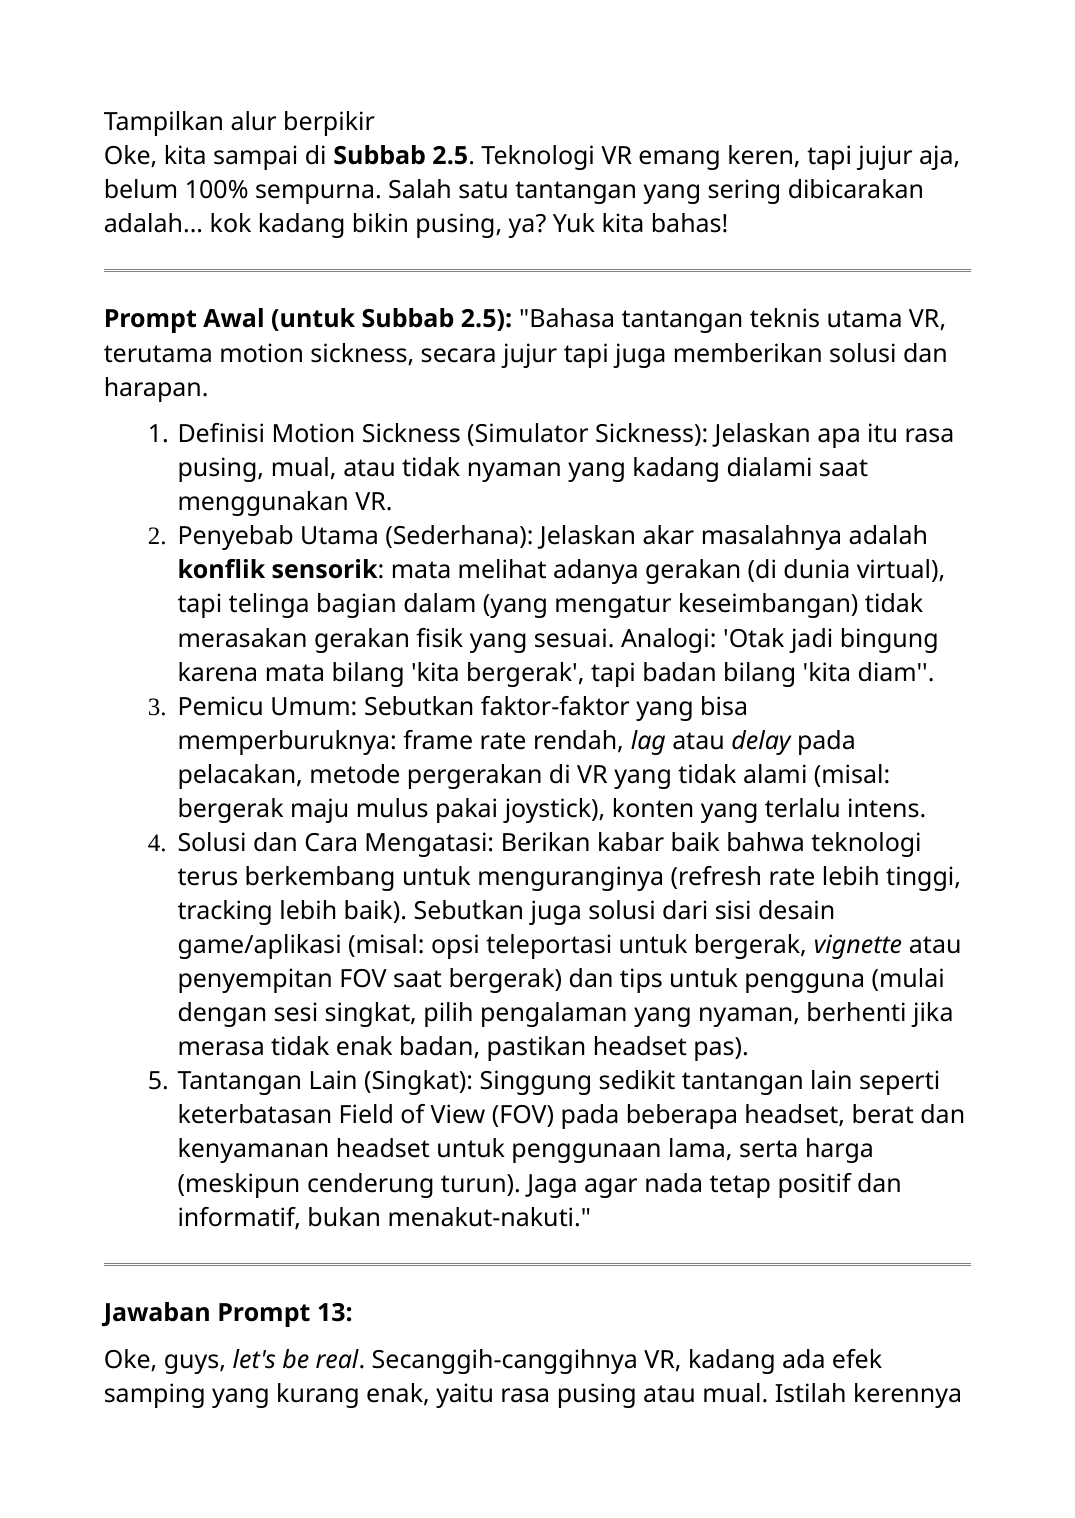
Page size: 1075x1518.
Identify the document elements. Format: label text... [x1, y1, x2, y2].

text Prompt Awal (untuk Subbab 2.5): "Bahasa tantangan teknis utama VR, terutama motion sickness, secara jujur tapi juga memberikan solusi dan harapan. [103, 301, 971, 403]
list Pemicu Umum: Sebutkan faktor-faktor yang bisa memperburuknya: frame rate rendah, lag atau delay pada pelacakan, metode pergerakan di VR yang tidak alami (misal: bergerak maju mulus pakai joystick), konten yang terlalu intens. [148, 688, 971, 824]
text Oke, kita sampai di Subbab 2.5. Teknologi VR emang keren, tapi jujur aja, belum 100% sempurna. Salah satu tantangan yang sering dibicarakan adalah... kok kadang bikin pusing, ya? Yuk kita bahas! [103, 138, 971, 240]
list Solusi dan Cara Mengatasi: Berikan kabar baik bahwa teknologi terus berkembang untuk menguranginya (refresh rate lebih tinggi, tracking lebih baik). Sebutkan juga solusi dari sisi desain game/aplikasi (misal: opsi teleportasi untuk bergerak, vignette atau penyempitan FOV saat bergerak) dan tips untuk pengguna (mulai dengan sesi singkat, pilih pengalaman yang nyaman, berhenti jika merasa tidak enak badan, pastikan headset pas). [148, 824, 971, 1063]
text Oke, guys, let's be real. Secanggih-canggihnya VR, kadang ada efek samping yang kurang enak, yaitu rasa pusing atau mual. Istilah kerennya [103, 1341, 971, 1409]
list Definisi Motion Sickness (Simulator Sickness): Jelaskan apa itu rasa pusing, mual, atau tidak nyaman yang kadang dialami saat menggunakan VR. [148, 416, 971, 518]
text Tampilkan alur berpikir [103, 103, 971, 138]
text Jawaban Prompt 13: [103, 1295, 971, 1329]
list Tantangan Lain (Singkat): Singgung sedikit tantangan lain seperti keterbatasan Field of View (FOV) pada beberapa headset, berat dan kenyamanan headset untuk penggunaan lama, serta harga (meskipun cenderung turun). Jaga agar nada tetap positif dan informatif, bukan menakut-nakuti." [148, 1063, 971, 1233]
list Penyebab Utama (Sederhana): Jelaskan akar masalahnya adalah konflik sensorik: mata melihat adanya gerakan (di dunia virtual), tapi telinga bagian dalam (yang mengatur keseimbangan) tidak merasakan gerakan fisik yang sesuai. Analogi: 'Otak jadi bingung karena mata bilang 'kita bergerak', tapi badan bilang 'kita diam''. [148, 518, 971, 688]
